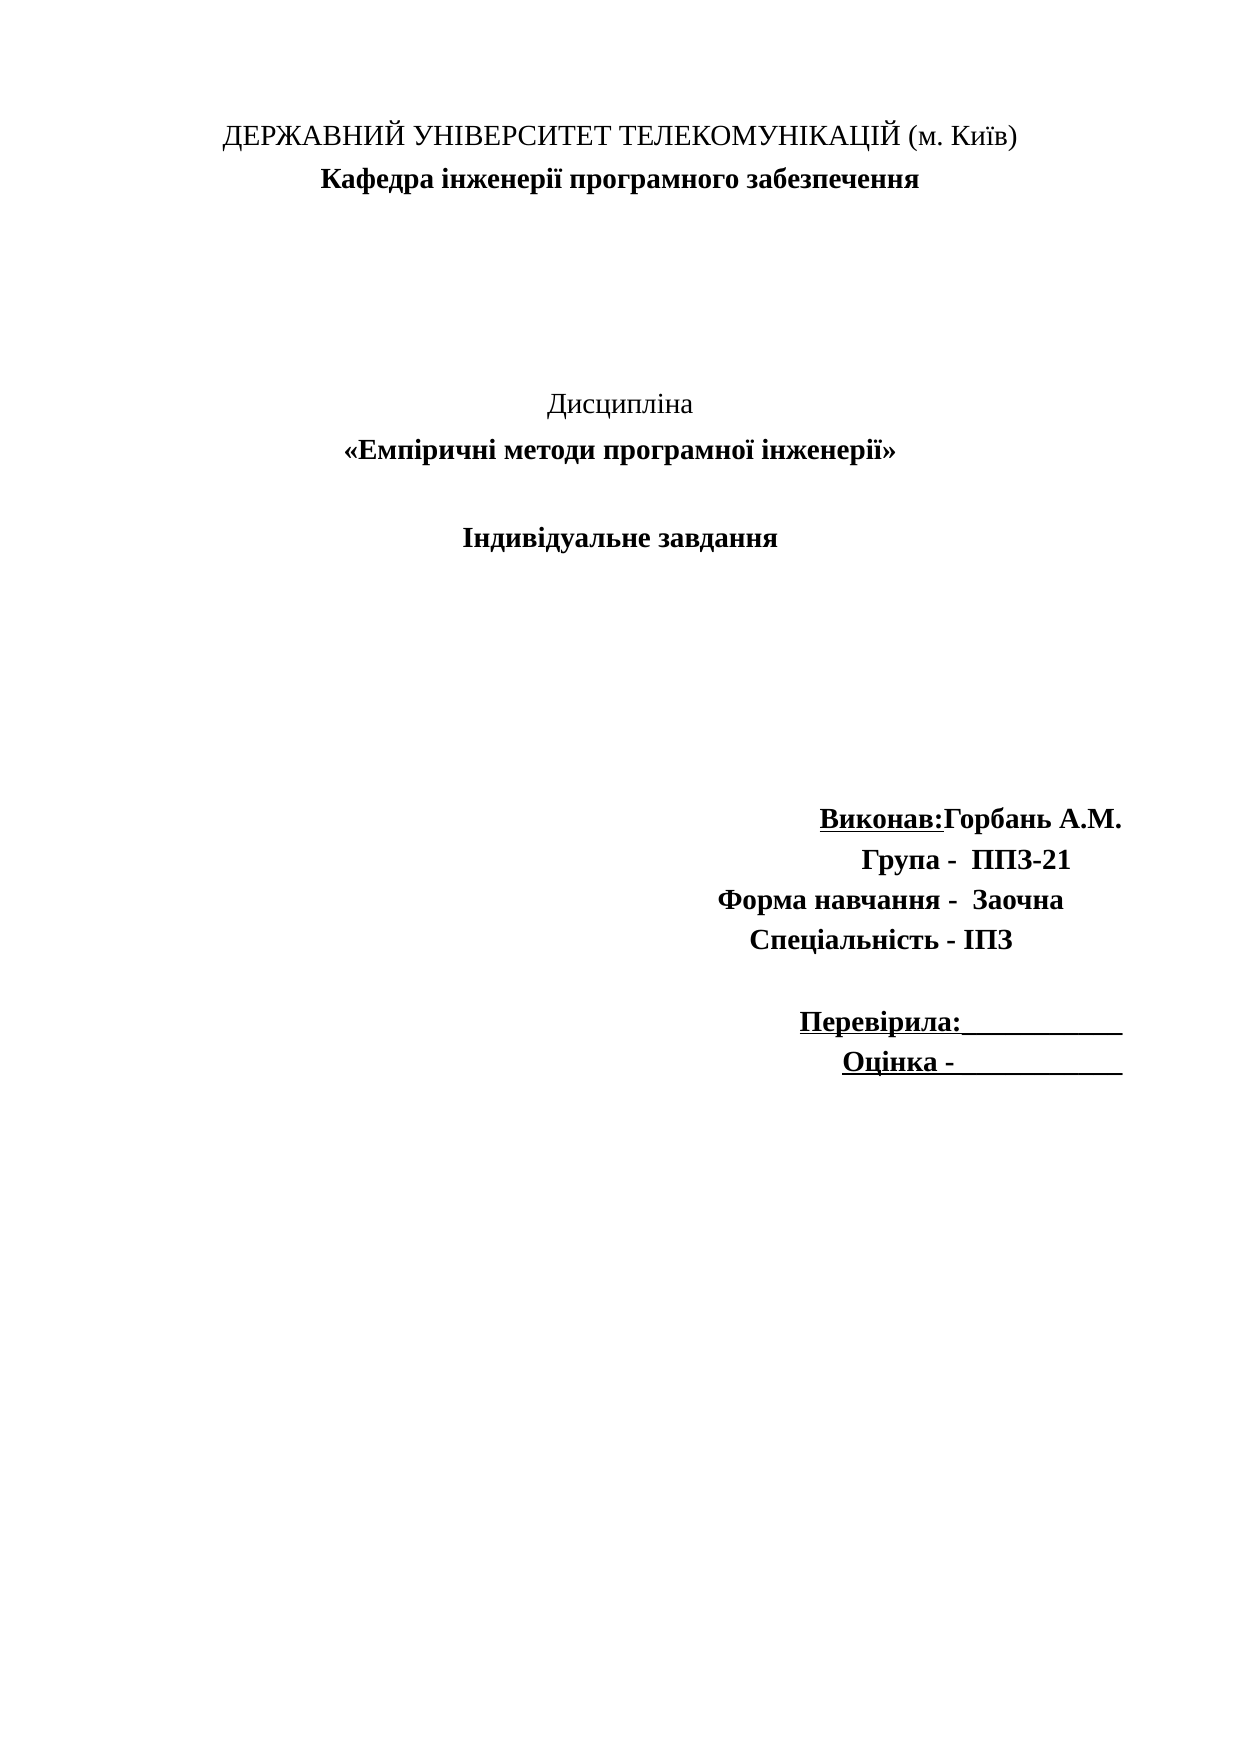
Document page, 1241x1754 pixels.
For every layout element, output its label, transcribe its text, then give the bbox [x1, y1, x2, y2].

text Виконав:Горбань А.М. [118, 802, 1122, 835]
text Спеціальність - ІПЗ [118, 922, 1122, 956]
text Дисципліна [118, 386, 1122, 420]
text Індивідуальне завдання [118, 520, 1122, 553]
text «Емпіричні методи програмної інженерії» [118, 432, 1122, 466]
text Оцінка - ___________ [118, 1044, 1122, 1077]
text Група - ППЗ-21 [118, 842, 1122, 875]
text Кафедра інженерії програмного забезпечення [118, 161, 1122, 194]
text Перевірила:___________ [118, 1004, 1122, 1037]
text ДЕРЖАВНИЙ УНІВЕРСИТЕТ ТЕЛЕКОМУНІКАЦІЙ (м. Київ) [118, 118, 1122, 152]
text Форма навчання - Заочна [118, 882, 1122, 916]
